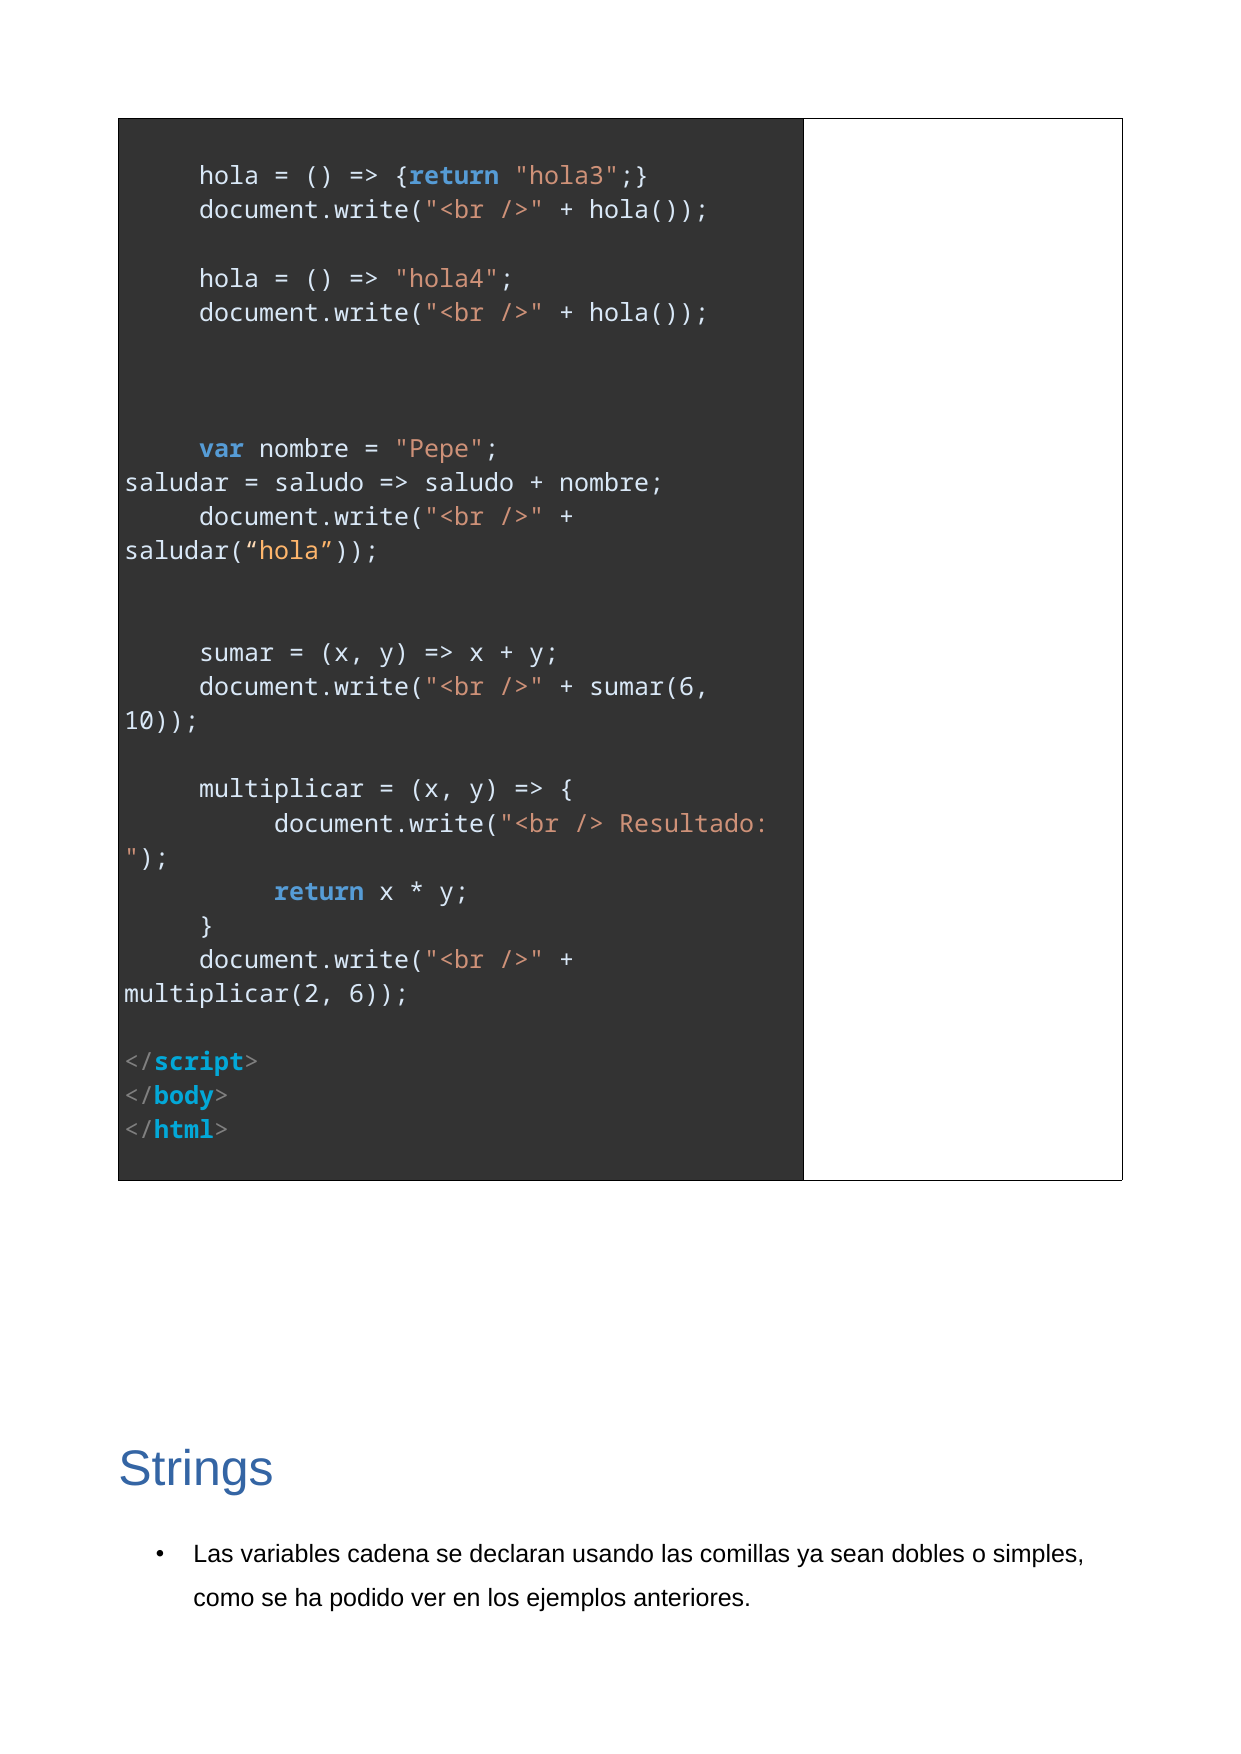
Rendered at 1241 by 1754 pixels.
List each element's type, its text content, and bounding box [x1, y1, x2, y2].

text Strings [118, 1439, 1122, 1496]
table_header [804, 119, 1122, 1180]
list Las variables cadena se declaran usando las comillas ya sean dobles o simples, como se ha podido ver en los ejemplos anteriores. [156, 1539, 1122, 1611]
table_header hola = () => {return "hola3";} document.write("<br />" + hola()); hola = () => "hola4"; document.write("<br />" + hola()); var nombre = "Pepe"; saludar = saludo => saludo + nombre; document.write("<br />" + saludar(“hola”)); sumar = (x, y) => x + y; document.write("<br />" + sumar(6, 10)); multiplicar = (x, y) => { document.write("<br /> Resultado: "); return x * y; } document.write("<br />" + multiplicar(2, 6)); </script> </body> </html> [119, 119, 803, 1180]
